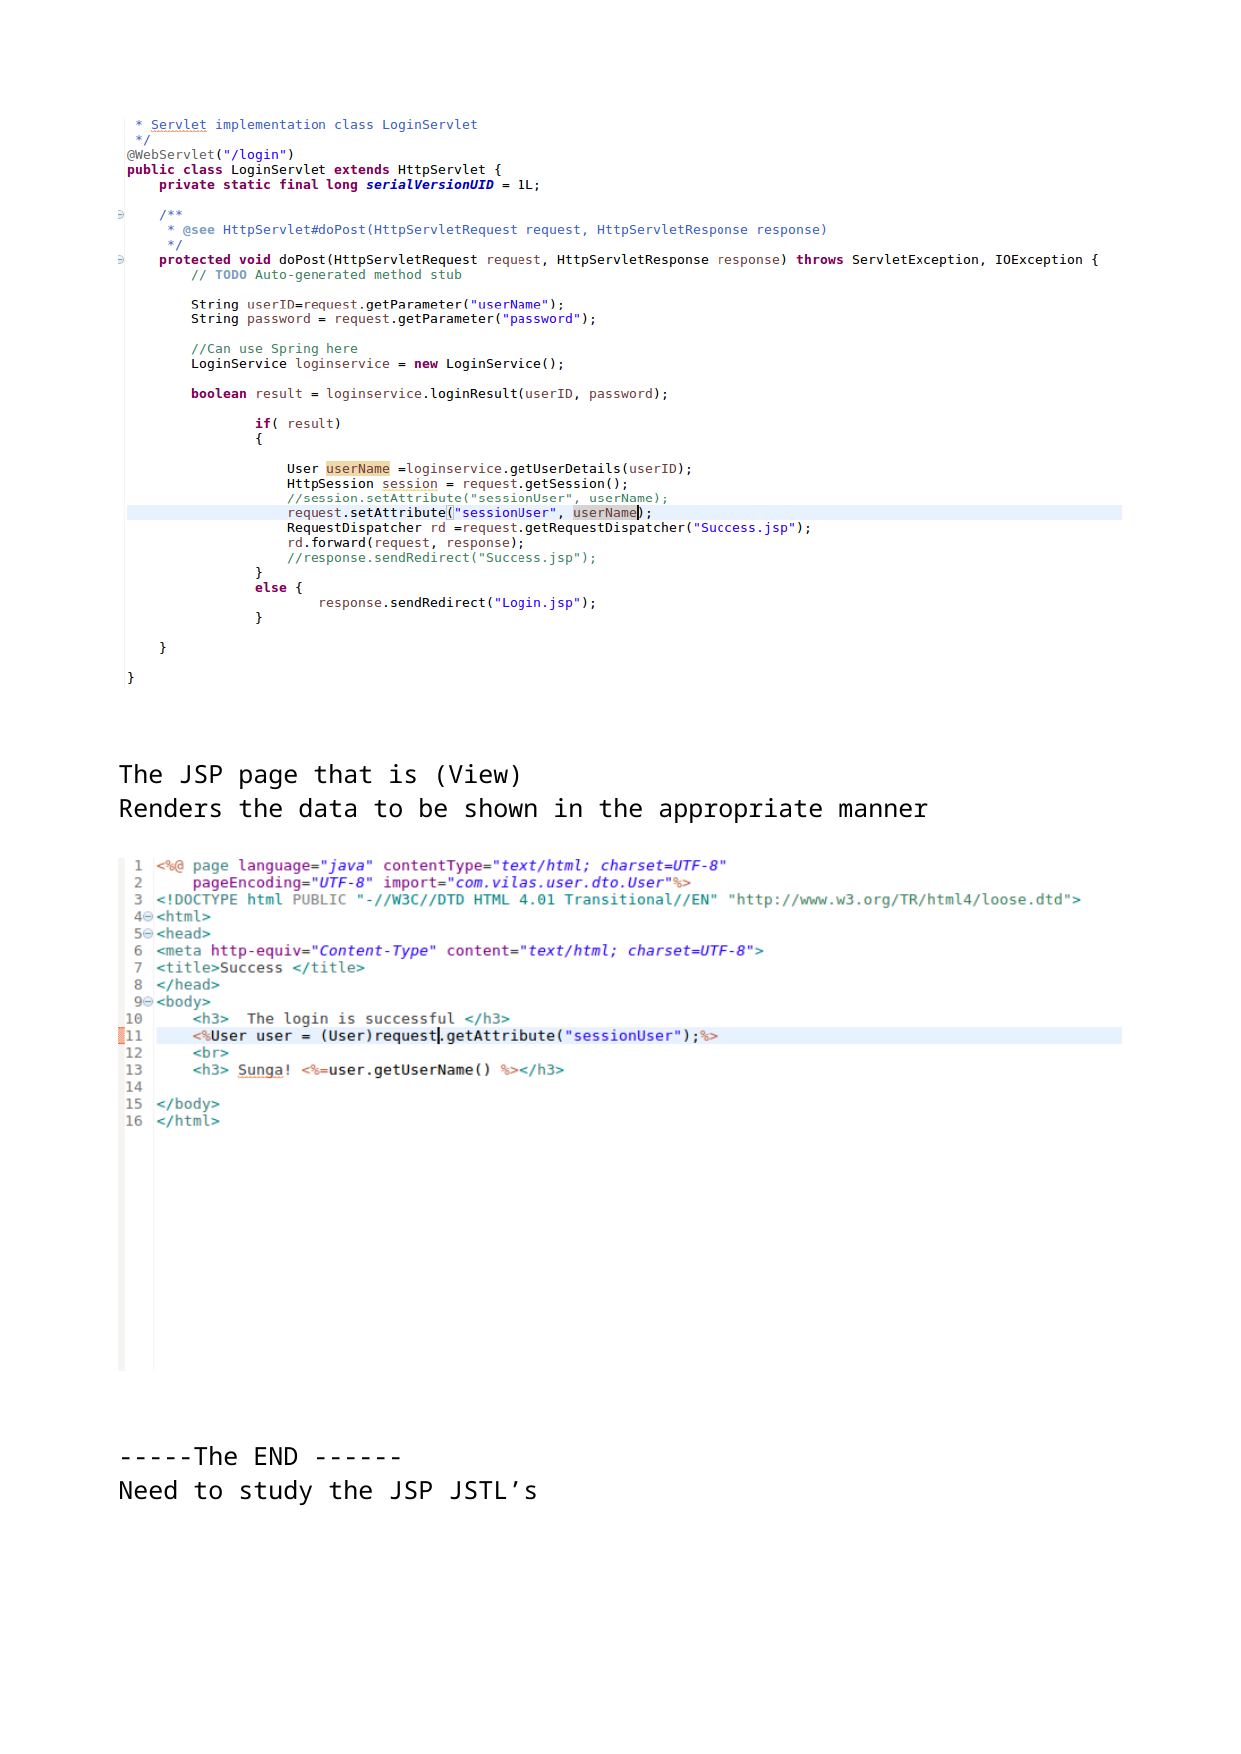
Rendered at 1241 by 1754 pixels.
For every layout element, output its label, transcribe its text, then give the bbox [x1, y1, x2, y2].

picture [118, 118, 1123, 689]
text -----The END ------ [118, 1439, 1122, 1473]
picture [118, 858, 1123, 1371]
text Need to study the JSP JSTL’s [118, 1473, 1122, 1507]
text The JSP page that is (View) [118, 757, 1122, 791]
text Renders the data to be shown in the appropriate manner [118, 791, 1122, 825]
